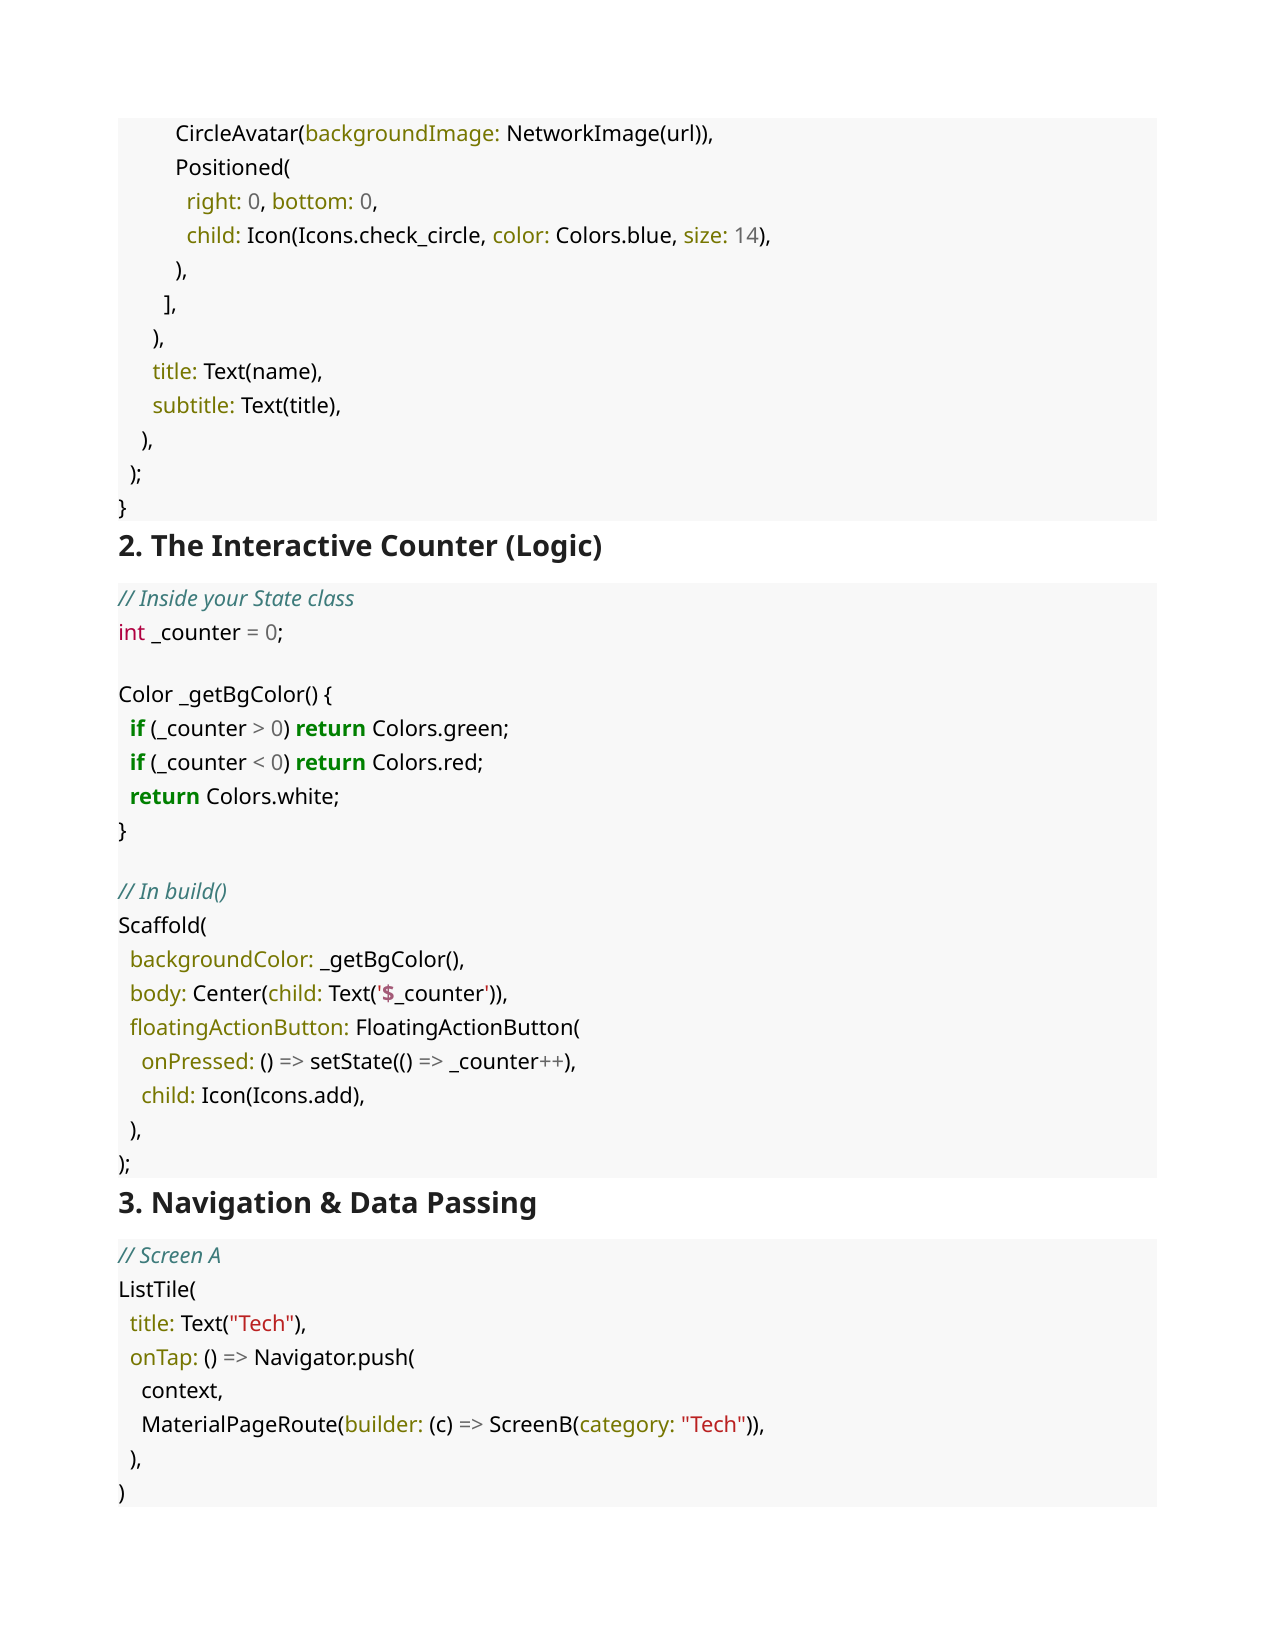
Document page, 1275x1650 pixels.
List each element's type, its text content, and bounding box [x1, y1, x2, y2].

text ], [118, 288, 1157, 318]
subtitle 2. The Interactive Counter (Logic) [118, 526, 1157, 565]
text CircleAvatar(backgroundImage: NetworkImage(url)), [118, 118, 1157, 148]
text ); [118, 458, 1157, 487]
text MaterialPageRoute(builder: (c) => ScreenB(category: "Tech")), [118, 1409, 1157, 1439]
text ), [118, 424, 1157, 453]
text ) [118, 1477, 1157, 1507]
text int _counter = 0; [118, 617, 1157, 647]
text onTap: () => Navigator.push( [118, 1341, 1157, 1371]
text onPressed: () => setState(() => _counter++), [118, 1046, 1157, 1076]
text child: Icon(Icons.check_circle, color: Colors.blue, size: 14), [118, 220, 1157, 250]
text ), [118, 1114, 1157, 1144]
text // In build() [118, 876, 1157, 906]
text floatingActionButton: FloatingActionButton( [118, 1012, 1157, 1042]
text right: 0, bottom: 0, [118, 186, 1157, 216]
text } [118, 815, 1157, 844]
text if (_counter < 0) return Colors.red; [118, 747, 1157, 777]
text backgroundColor: _getBgColor(), [118, 944, 1157, 974]
text Scaffold( [118, 910, 1157, 940]
text ListTile( [118, 1273, 1157, 1303]
text body: Center(child: Text('$_counter')), [118, 978, 1157, 1008]
text if (_counter > 0) return Colors.green; [118, 713, 1157, 743]
text subtitle: Text(title), [118, 390, 1157, 419]
text title: Text("Tech"), [118, 1307, 1157, 1337]
text child: Icon(Icons.add), [118, 1080, 1157, 1110]
text ); [118, 1148, 1157, 1178]
text } [118, 492, 1157, 521]
text Positioned( [118, 152, 1157, 182]
subtitle 3. Navigation & Data Passing [118, 1182, 1157, 1222]
text context, [118, 1375, 1157, 1405]
text // Screen A [118, 1239, 1157, 1269]
text // Inside your State class [118, 583, 1157, 613]
text ), [118, 1443, 1157, 1473]
text return Colors.white; [118, 781, 1157, 811]
text ), [118, 322, 1157, 352]
text title: Text(name), [118, 356, 1157, 386]
text ), [118, 254, 1157, 284]
text Color _getBgColor() { [118, 679, 1157, 709]
